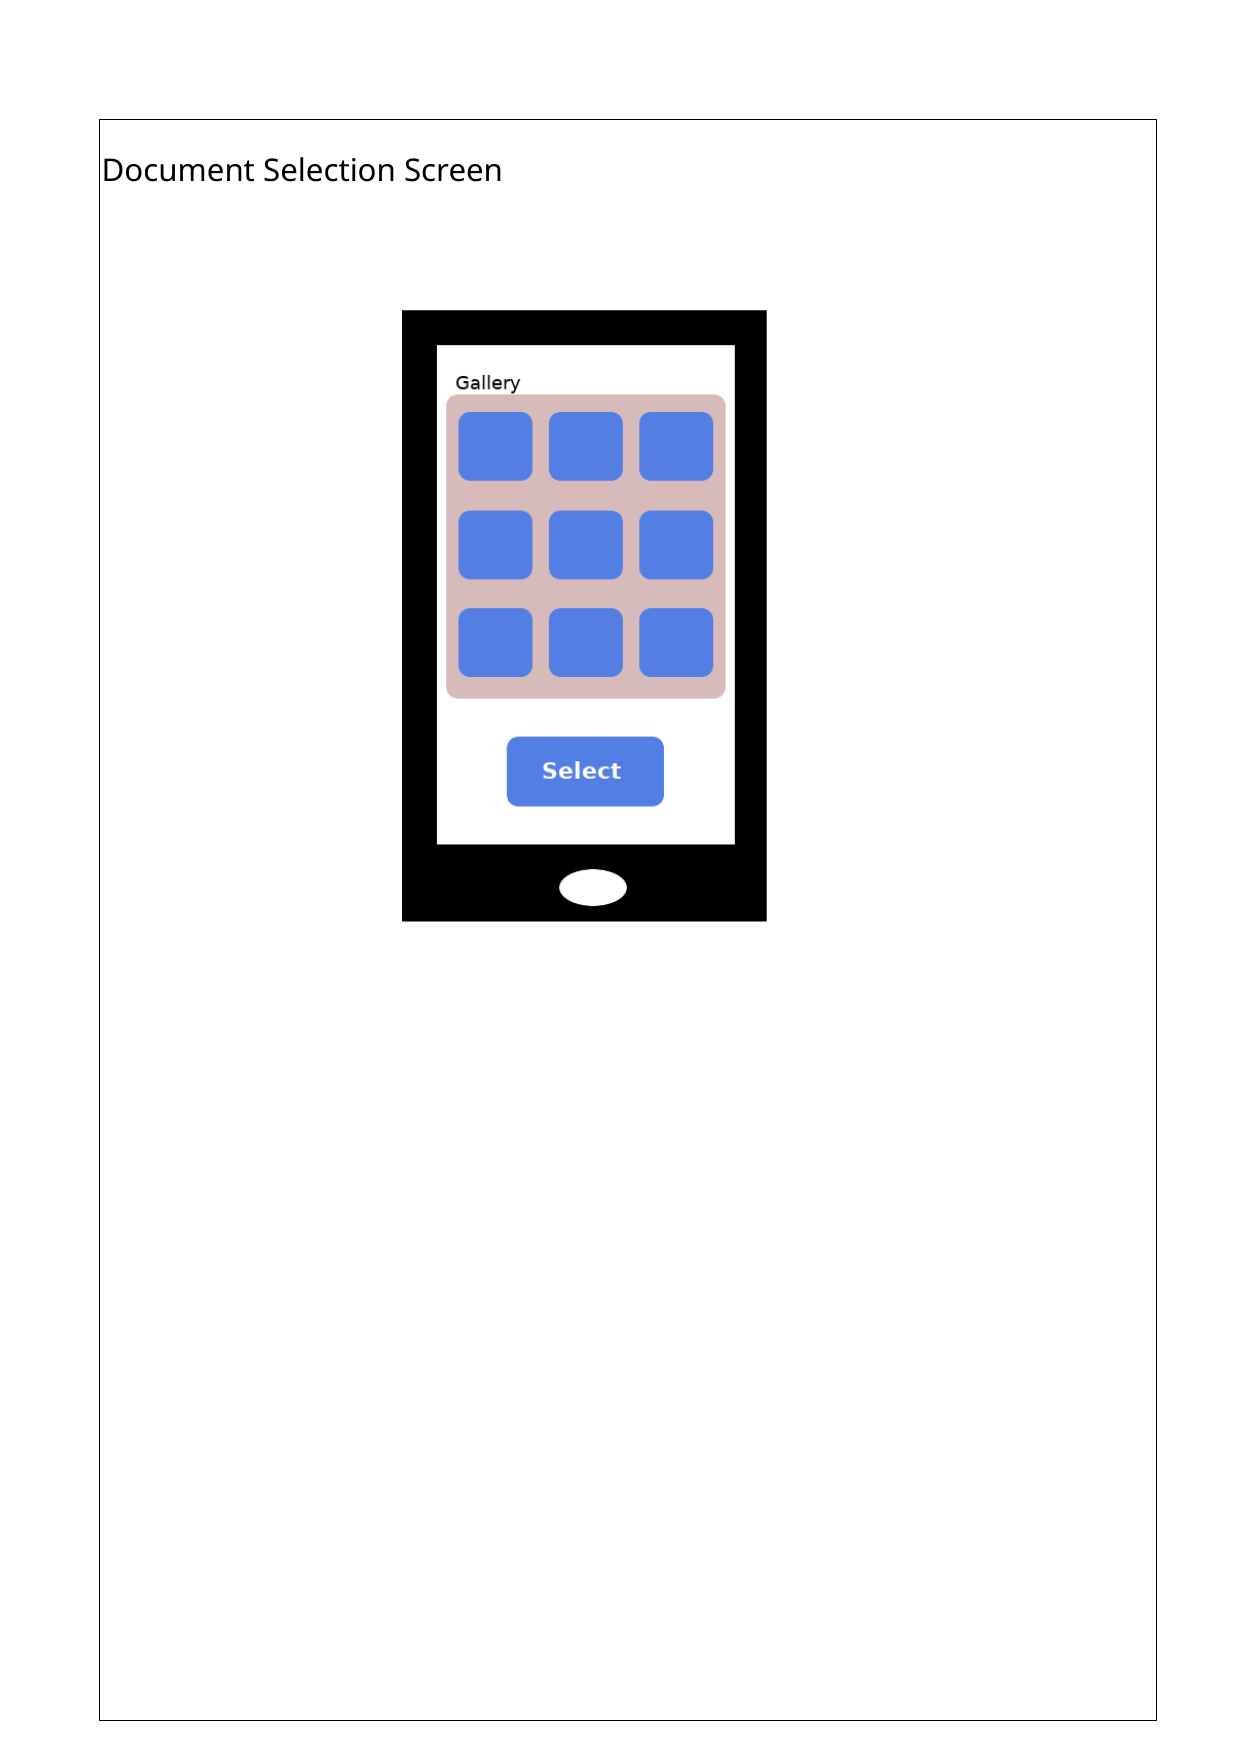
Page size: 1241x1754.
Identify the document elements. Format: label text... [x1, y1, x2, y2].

picture [101, 188, 1153, 977]
text Document Selection Screen [101, 155, 1153, 188]
